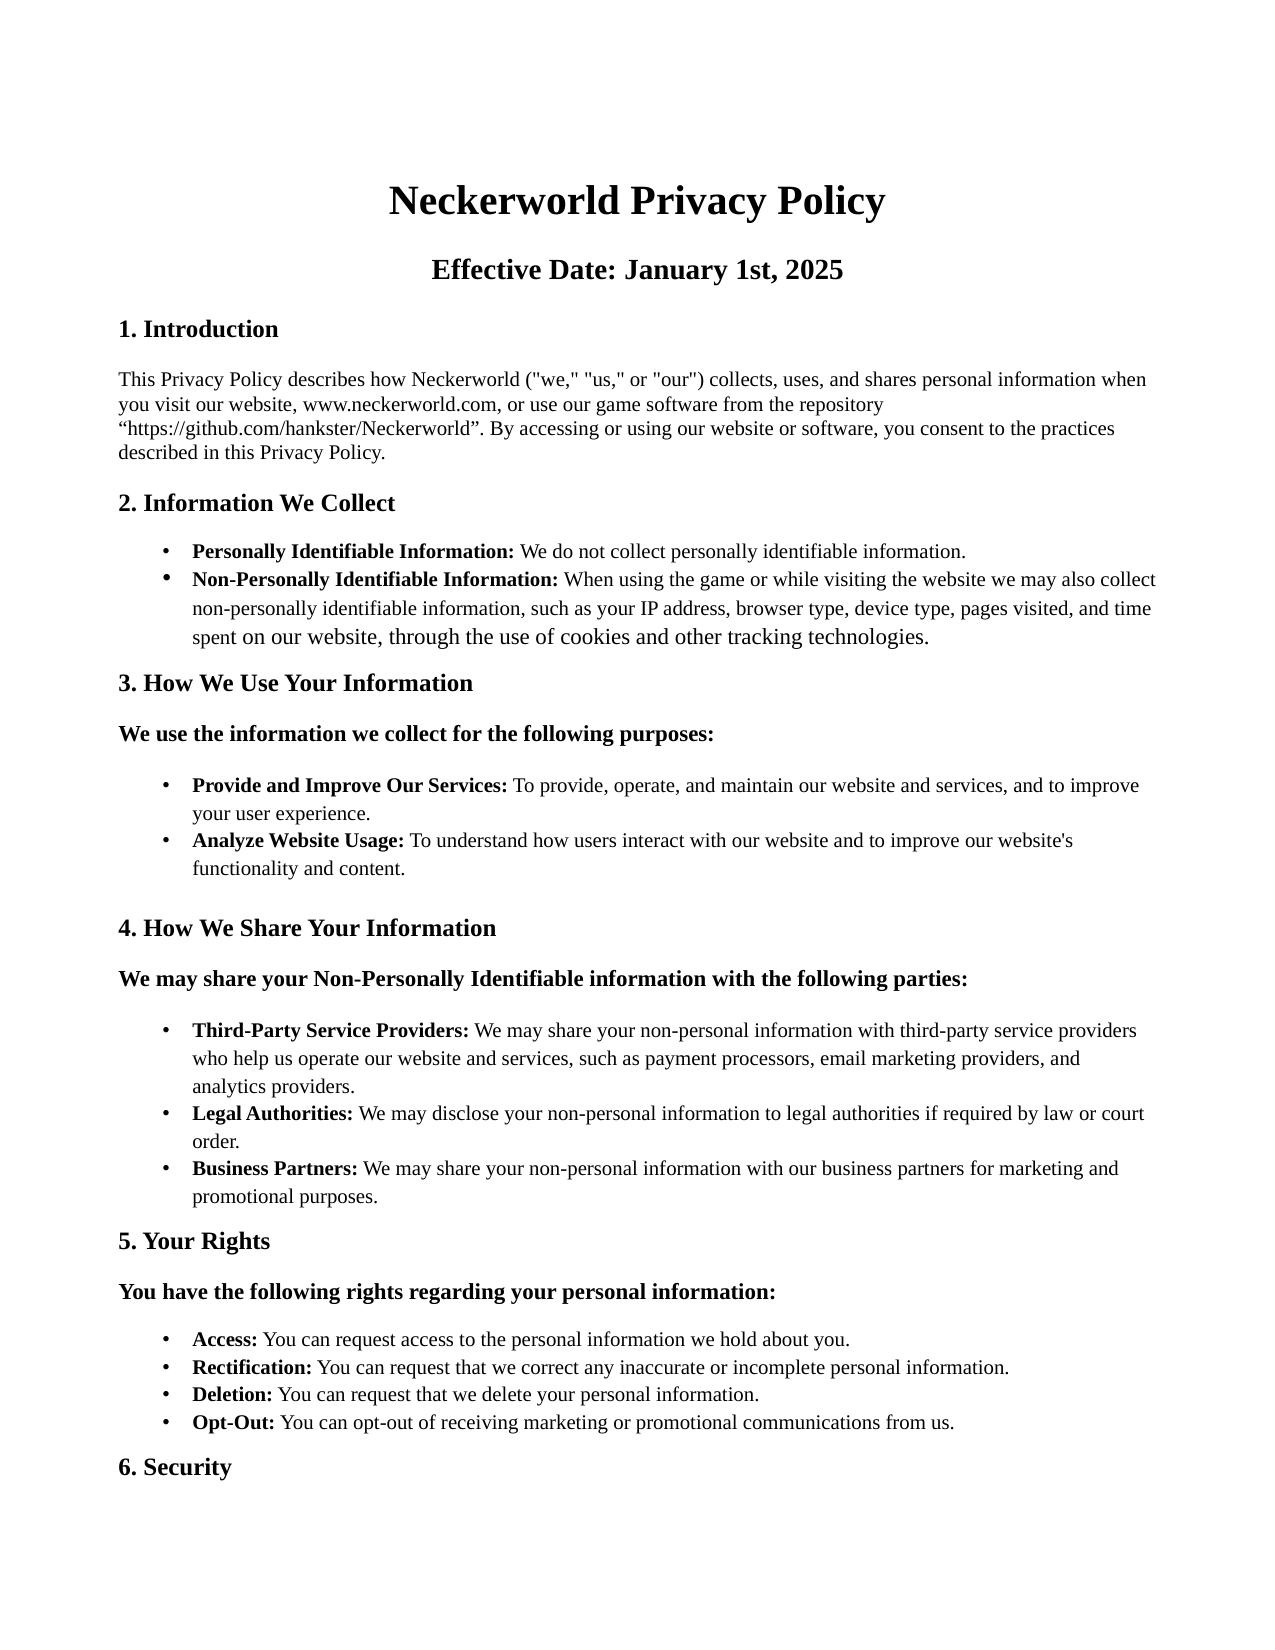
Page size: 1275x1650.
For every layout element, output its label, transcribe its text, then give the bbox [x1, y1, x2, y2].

text 5. Your Rights [118, 1226, 1157, 1255]
text 2. Information We Collect [118, 488, 1157, 516]
list Opt-Out: You can opt-out of receiving marketing or promotional communications from us. [162, 1410, 1157, 1434]
text We use the information we collect for the following purposes: [118, 720, 1157, 746]
list Business Partners: We may share your non-personal information with our business partners for marketing and promotional purposes. [162, 1156, 1157, 1208]
text We may share your Non-Personally Identifiable information with the following parties: [118, 965, 1157, 992]
list Deletion: You can request that we delete your personal information. [162, 1382, 1157, 1406]
text Effective Date: January 1st, 2025 [118, 252, 1157, 286]
text Neckerworld Privacy Policy [118, 176, 1157, 223]
text This Privacy Policy describes how Neckerworld ("we," "us," or "our") collects, uses, and shares personal information when you visit our website, www.neckerworld.com, or use our game software from the repository “https://github.com/hankster/Neckerworld”. By accessing or using our website or software, you consent to the practices described in this Privacy Policy. [118, 367, 1157, 464]
list Third-Party Service Providers: We may share your non-personal information with third-party service providers who help us operate our website and services, such as payment processors, email marketing providers, and analytics providers. [162, 1018, 1157, 1098]
text 4. How We Share Your Information [118, 913, 1157, 942]
list Analyze Website Usage: To understand how users interact with our website and to improve our website's functionality and content. [162, 828, 1157, 880]
list Non-Personally Identifiable Information: When using the game or while visiting the website we may also collect non-personally identifiable information, such as your IP address, browser type, device type, pages visited, and time spent on our website, through the use of cookies and other tracking technologies. [162, 567, 1157, 650]
text 1. Introduction [118, 314, 1157, 343]
list Provide and Improve Our Services: To provide, operate, and maintain our website and services, and to improve your user experience. [162, 773, 1157, 824]
list Access: You can request access to the personal information we hold about you. [162, 1327, 1157, 1351]
text 3. How We Use Your Information [118, 668, 1157, 697]
text You have the following rights regarding your personal information: [118, 1278, 1157, 1304]
text 6. Security [118, 1452, 1157, 1481]
list Rectification: You can request that we correct any inaccurate or incomplete personal information. [162, 1355, 1157, 1379]
list Personally Identifiable Information: We do not collect personally identifiable information. [162, 539, 1157, 563]
list Legal Authorities: We may disclose your non-personal information to legal authorities if required by law or court order. [162, 1101, 1157, 1153]
